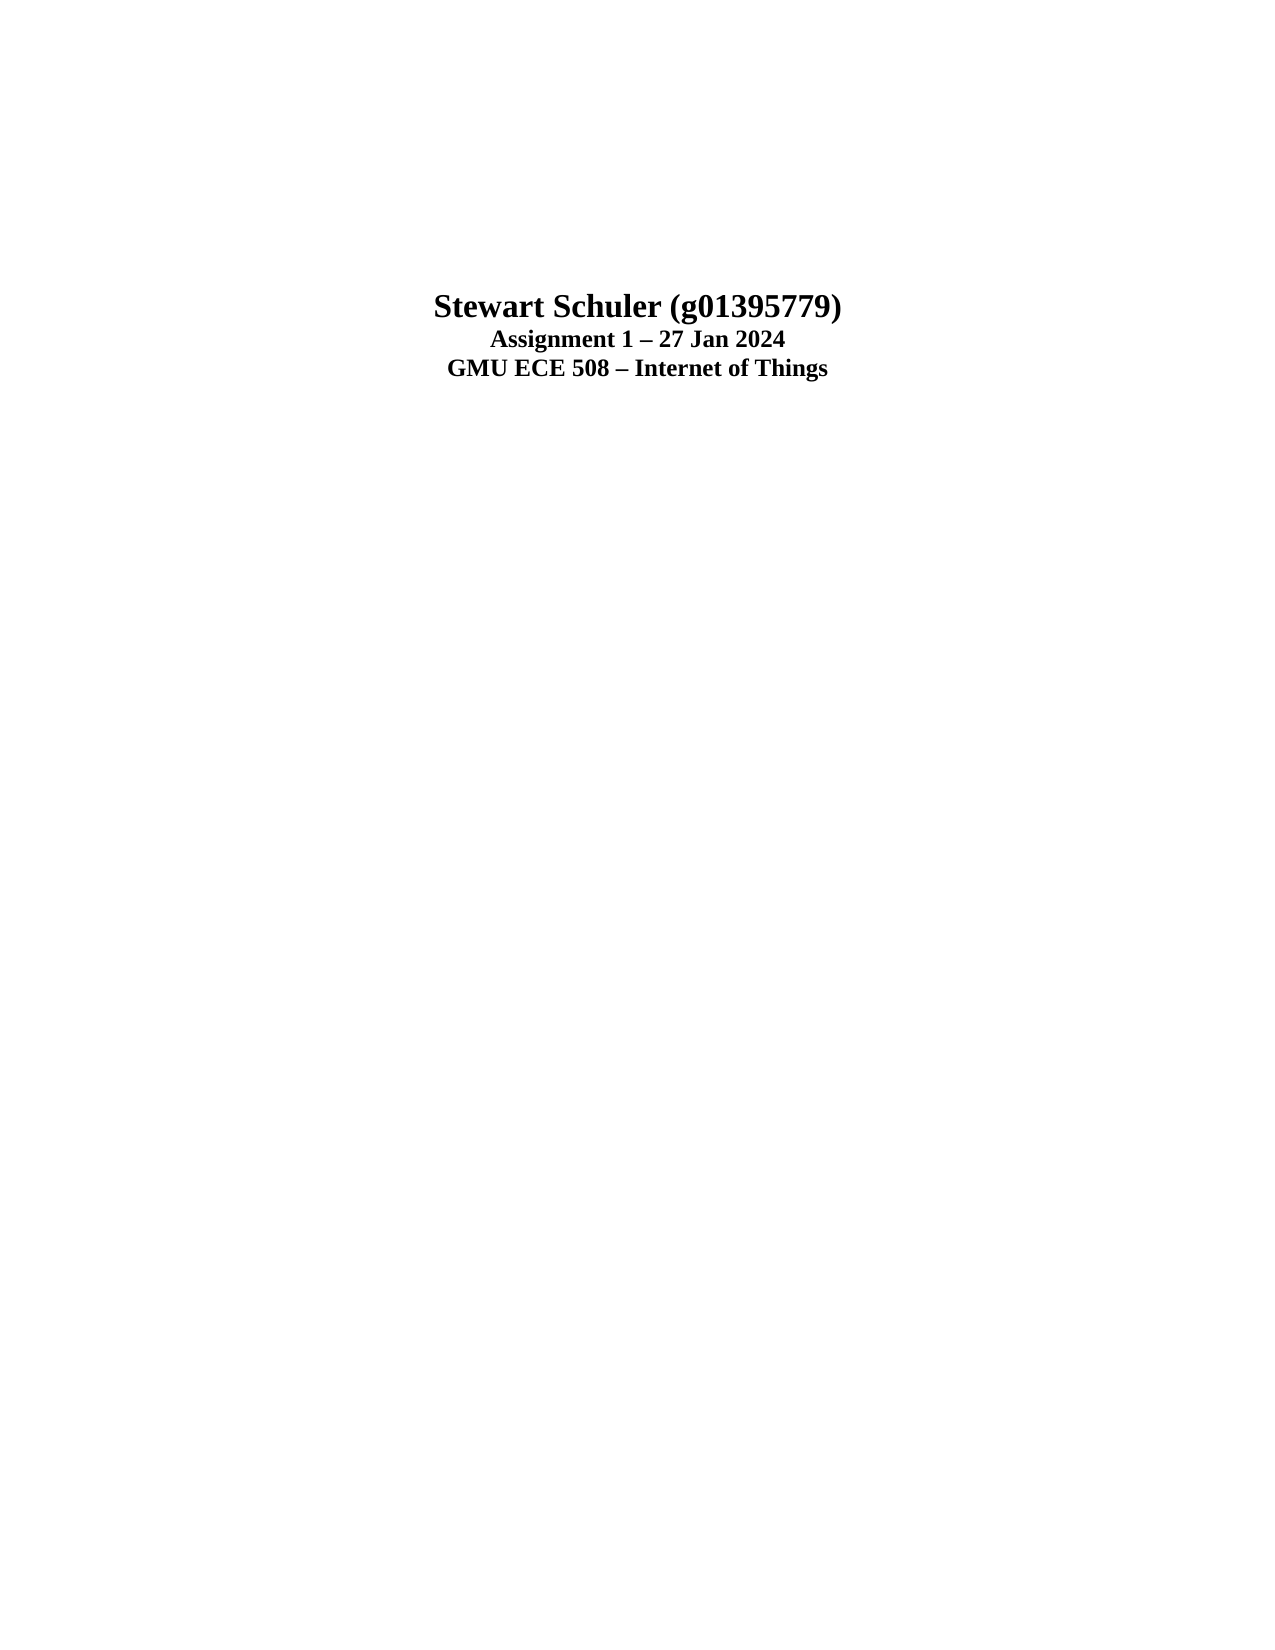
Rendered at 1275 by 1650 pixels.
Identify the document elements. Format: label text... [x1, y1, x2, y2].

text GMU ECE 508 – Internet of Things [118, 353, 1157, 382]
text Stewart Schuler (g01395779) Assignment 1 – 27 Jan 2024 [118, 286, 1157, 353]
